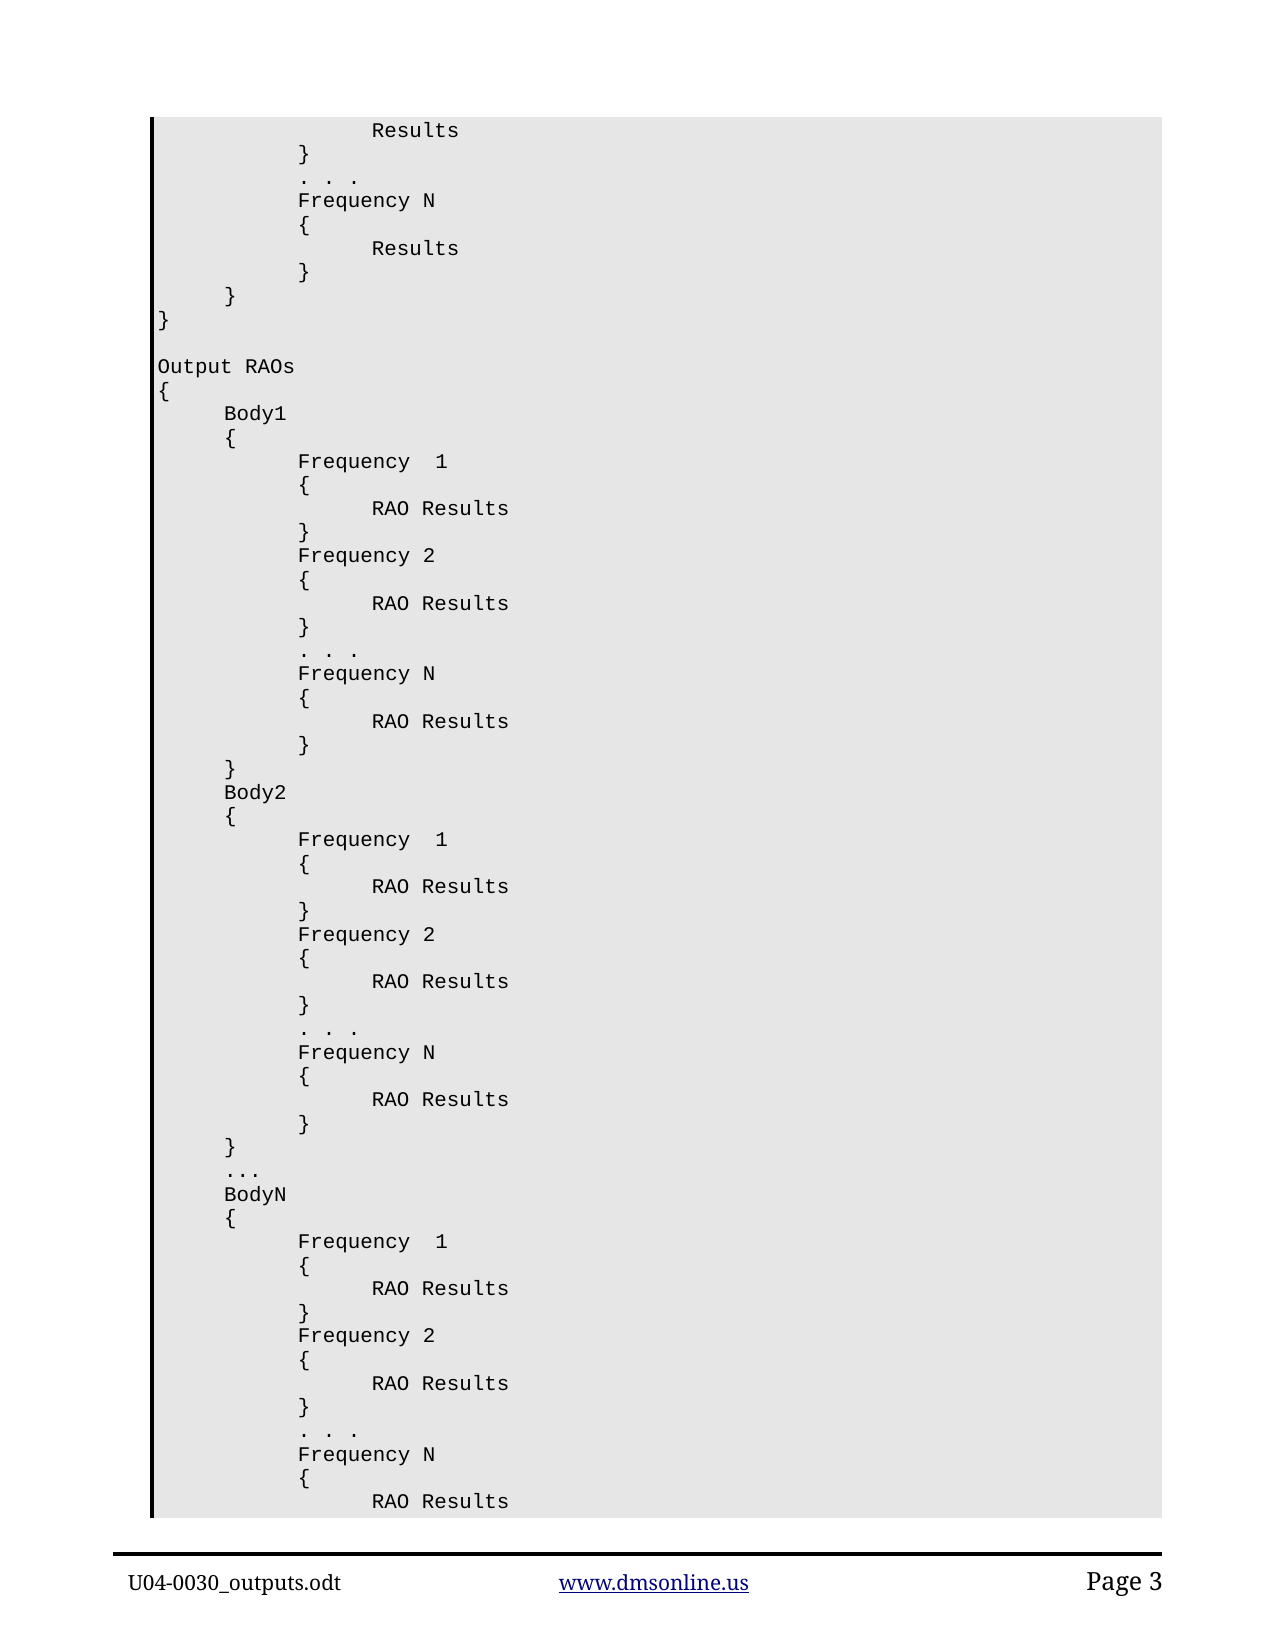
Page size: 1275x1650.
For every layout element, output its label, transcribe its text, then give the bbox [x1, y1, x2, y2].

text { [154, 214, 1162, 238]
text { [154, 947, 1162, 971]
text Body1 [154, 403, 1162, 427]
text { [154, 1467, 1162, 1491]
text Frequency N [154, 1042, 1162, 1065]
text { [154, 1065, 1162, 1089]
text { [154, 1349, 1162, 1373]
text BodyN [154, 1184, 1162, 1207]
text RAO Results [154, 1089, 1162, 1113]
text Output RAOs [154, 356, 1162, 380]
text RAO Results [154, 1373, 1162, 1396]
text { [154, 1254, 1162, 1278]
text Frequency N [154, 663, 1162, 687]
text { [154, 569, 1162, 592]
text } [154, 758, 1162, 782]
text } [154, 285, 1162, 309]
text } [154, 1396, 1162, 1420]
text { [154, 427, 1162, 451]
text RAO Results [154, 1491, 1162, 1518]
text Frequency 1 [154, 451, 1162, 474]
text . . . [154, 167, 1162, 191]
text { [154, 380, 1162, 403]
text { [154, 853, 1162, 876]
text Results [154, 117, 1162, 143]
text Frequency 1 [154, 829, 1162, 853]
text { [154, 805, 1162, 829]
text RAO Results [154, 498, 1162, 522]
text } [154, 1113, 1162, 1136]
text Body2 [154, 782, 1162, 805]
text Frequency N [154, 1444, 1162, 1467]
text Frequency 2 [154, 1326, 1162, 1349]
text RAO Results [154, 1278, 1162, 1302]
text { [154, 474, 1162, 498]
text ... [154, 1160, 1162, 1184]
text Frequency N [154, 191, 1162, 214]
text } [154, 1136, 1162, 1160]
text RAO Results [154, 711, 1162, 734]
text . . . [154, 640, 1162, 663]
text } [154, 522, 1162, 545]
text RAO Results [154, 971, 1162, 994]
text . . . [154, 1420, 1162, 1444]
text { [154, 1207, 1162, 1231]
text } [154, 994, 1162, 1018]
text Frequency 2 [154, 923, 1162, 947]
text Frequency 1 [154, 1231, 1162, 1254]
text } [154, 616, 1162, 640]
text . . . [154, 1018, 1162, 1042]
text } [154, 734, 1162, 758]
text RAO Results [154, 592, 1162, 616]
text } [154, 900, 1162, 923]
text { [154, 687, 1162, 711]
text } [154, 1302, 1162, 1326]
text RAO Results [154, 876, 1162, 900]
text } [154, 143, 1162, 167]
text Frequency 2 [154, 545, 1162, 569]
text } [154, 261, 1162, 285]
text } [154, 309, 1162, 332]
text Results [154, 238, 1162, 261]
